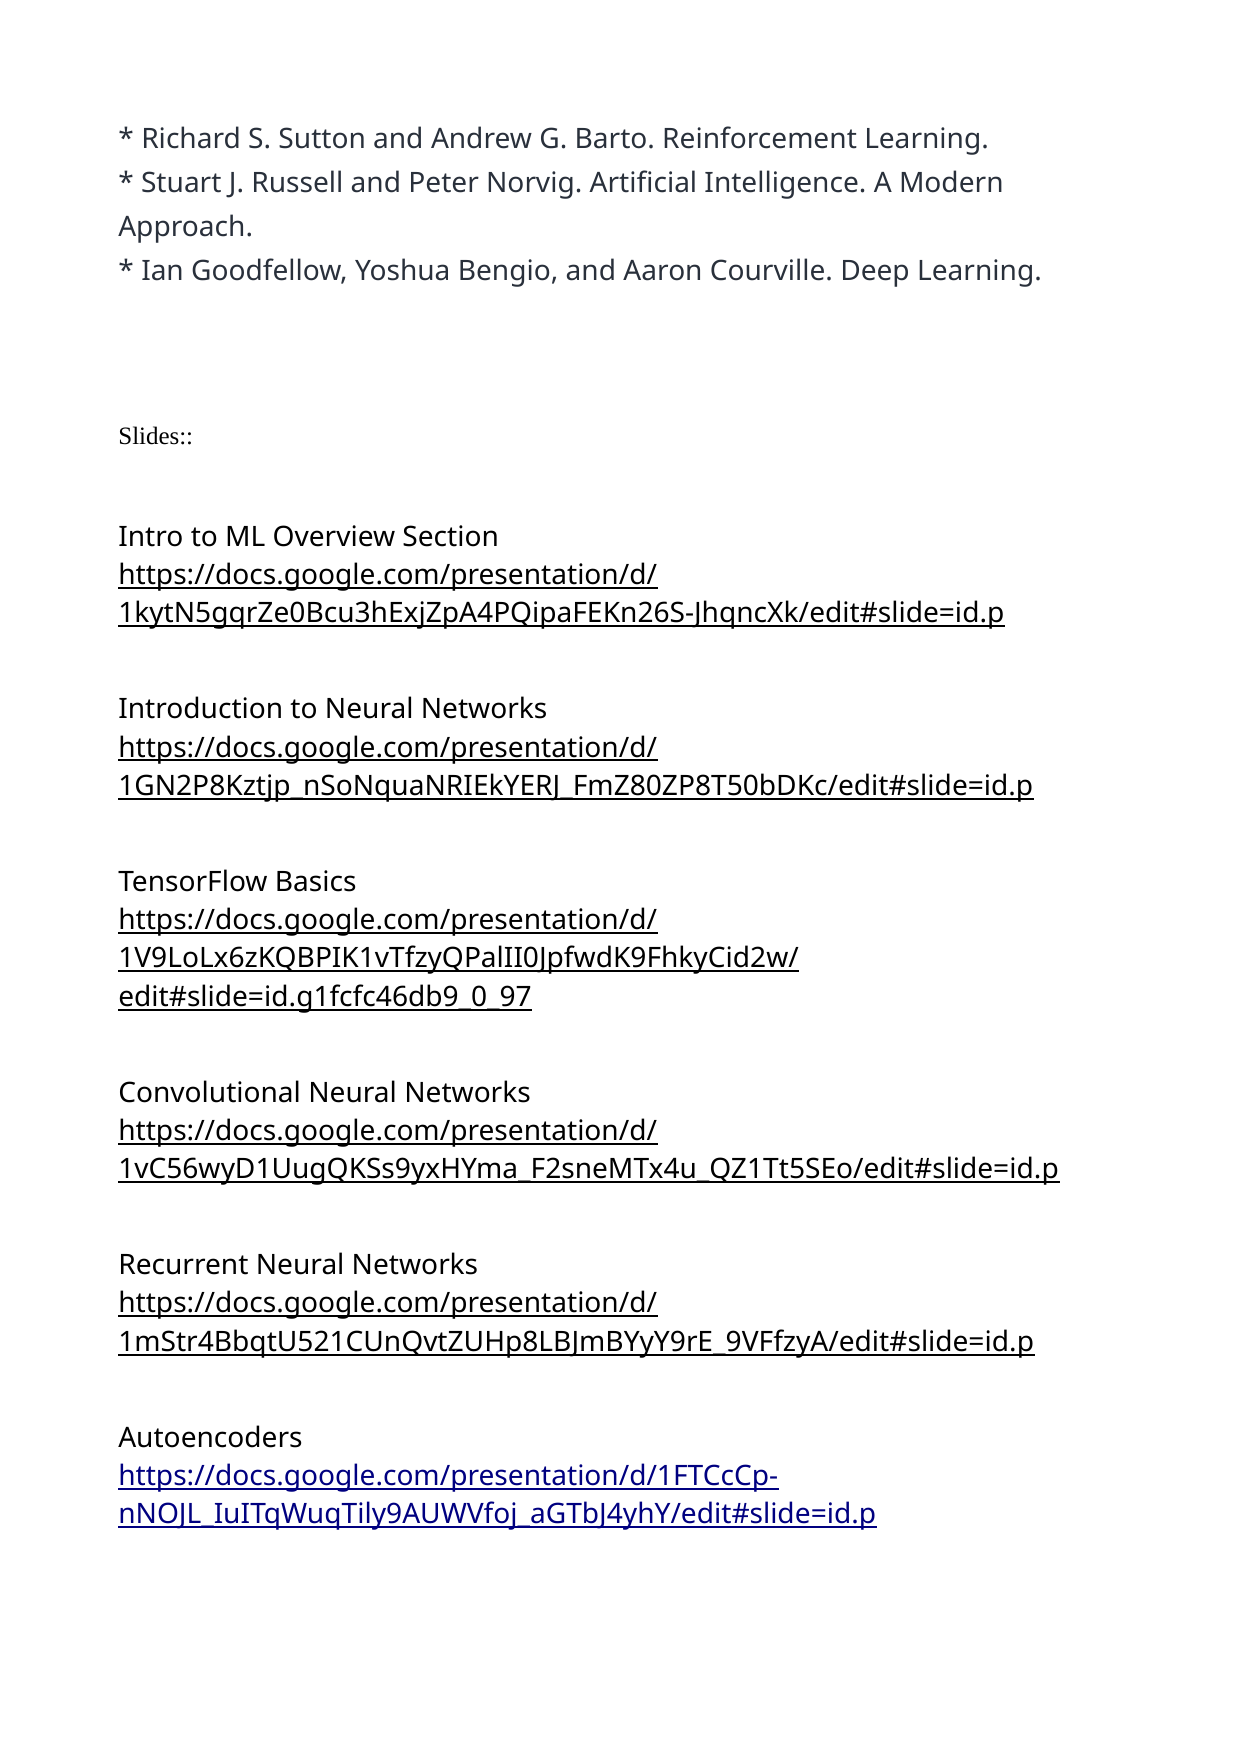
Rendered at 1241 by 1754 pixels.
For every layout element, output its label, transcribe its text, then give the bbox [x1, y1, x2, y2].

text https://docs.google.com/presentation/d/1kytN5gqrZe0Bcu3hExjZpA4PQipaFEKn26S-JhqncXk/edit#slide=id.p [118, 554, 1122, 631]
text Slides:: [118, 421, 1122, 449]
text Intro to ML Overview Section [118, 516, 1122, 554]
text Introduction to Neural Networks [118, 688, 1122, 727]
text https://docs.google.com/presentation/d/1mStr4BbqtU521CUnQvtZUHp8LBJmBYyY9rE_9VFfzyA/edit#slide=id.p [118, 1283, 1122, 1359]
text https://docs.google.com/presentation/d/1V9LoLx6zKQBPIK1vTfzyQPalII0JpfwdK9FhkyCid2w/edit#slide=id.g1fcfc46db9_0_97 [118, 899, 1122, 1014]
text Convolutional Neural Networks [118, 1072, 1122, 1110]
text TensorFlow Basics [118, 861, 1122, 899]
text Autoencoders [118, 1417, 1122, 1455]
text * Richard S. Sutton and Andrew G. Barto. Reinforcement Learning. * Stuart J. Russell and Peter Norvig. Artificial Intelligence. A Modern Approach. * Ian Goodfellow, Yoshua Bengio, and Aaron Courville. Deep Learning. [118, 118, 1122, 289]
text Recurrent Neural Networks [118, 1244, 1122, 1283]
text https://docs.google.com/presentation/d/1vC56wyD1UugQKSs9yxHYma_F2sneMTx4u_QZ1Tt5SEo/edit#slide=id.p [118, 1110, 1122, 1187]
text https://docs.google.com/presentation/d/1GN2P8Kztjp_nSoNquaNRIEkYERJ_FmZ80ZP8T50bDKc/edit#slide=id.p [118, 727, 1122, 803]
text https://docs.google.com/presentation/d/1FTCcCp-nNOJL_IuITqWuqTily9AUWVfoj_aGTbJ4yhY/edit#slide=id.p [118, 1455, 1122, 1532]
